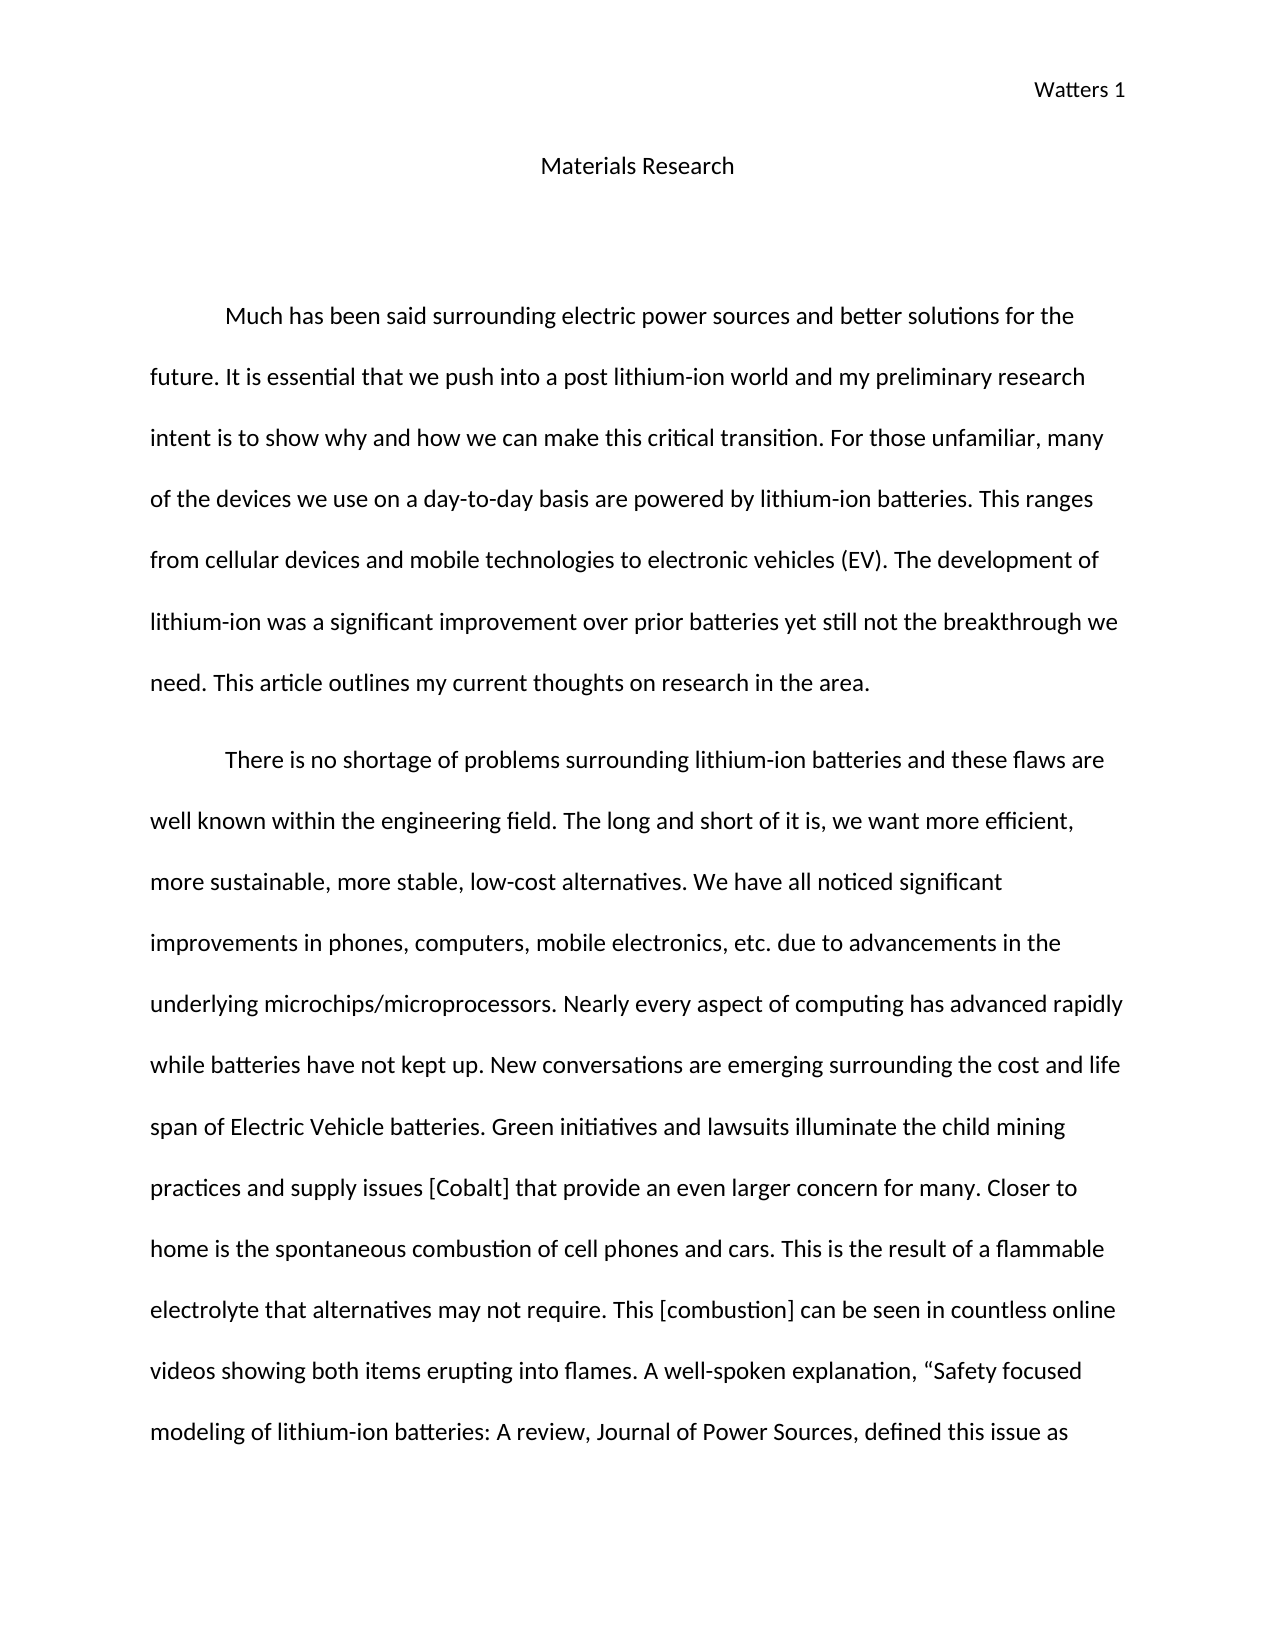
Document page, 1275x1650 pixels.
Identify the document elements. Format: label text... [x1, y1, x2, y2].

text Materials Research [150, 150, 1125, 181]
text Much has been said surrounding electric power sources and better solutions for the future. It is essential that we push into a post lithium-ion world and my preliminary research intent is to show why and how we can make this critical transition. For those unfamiliar, many of the devices we use on a day-to-day basis are powered by lithium-ion batteries. This ranges from cellular devices and mobile technologies to electronic vehicles (EV). The development of lithium-ion was a significant improvement over prior batteries yet still not the breakthrough we need. This article outlines my current thoughts on research in the area. [150, 300, 1125, 697]
text There is no shortage of problems surrounding lithium-ion batteries and these flaws are well known within the engineering field. The long and short of it is, we want more efficient, more sustainable, more stable, low-cost alternatives. We have all noticed significant improvements in phones, computers, mobile electronics, etc. due to advancements in the underlying microchips/microprocessors. Nearly every aspect of computing has advanced rapidly while batteries have not kept up. New conversations are emerging surrounding the cost and life span of Electric Vehicle batteries. Green initiatives and lawsuits illuminate the child mining practices and supply issues [Cobalt] that provide an even larger concern for many. Closer to home is the spontaneous combustion of cell phones and cars. This is the result of a flammable electrolyte that alternatives may not require. This [combustion] can be seen in countless online videos showing both items erupting into flames. A well-spoken explanation, “Safety focused modeling of lithium-ion batteries: A review, Journal of Power Sources, defined this issue as [150, 744, 1125, 1446]
